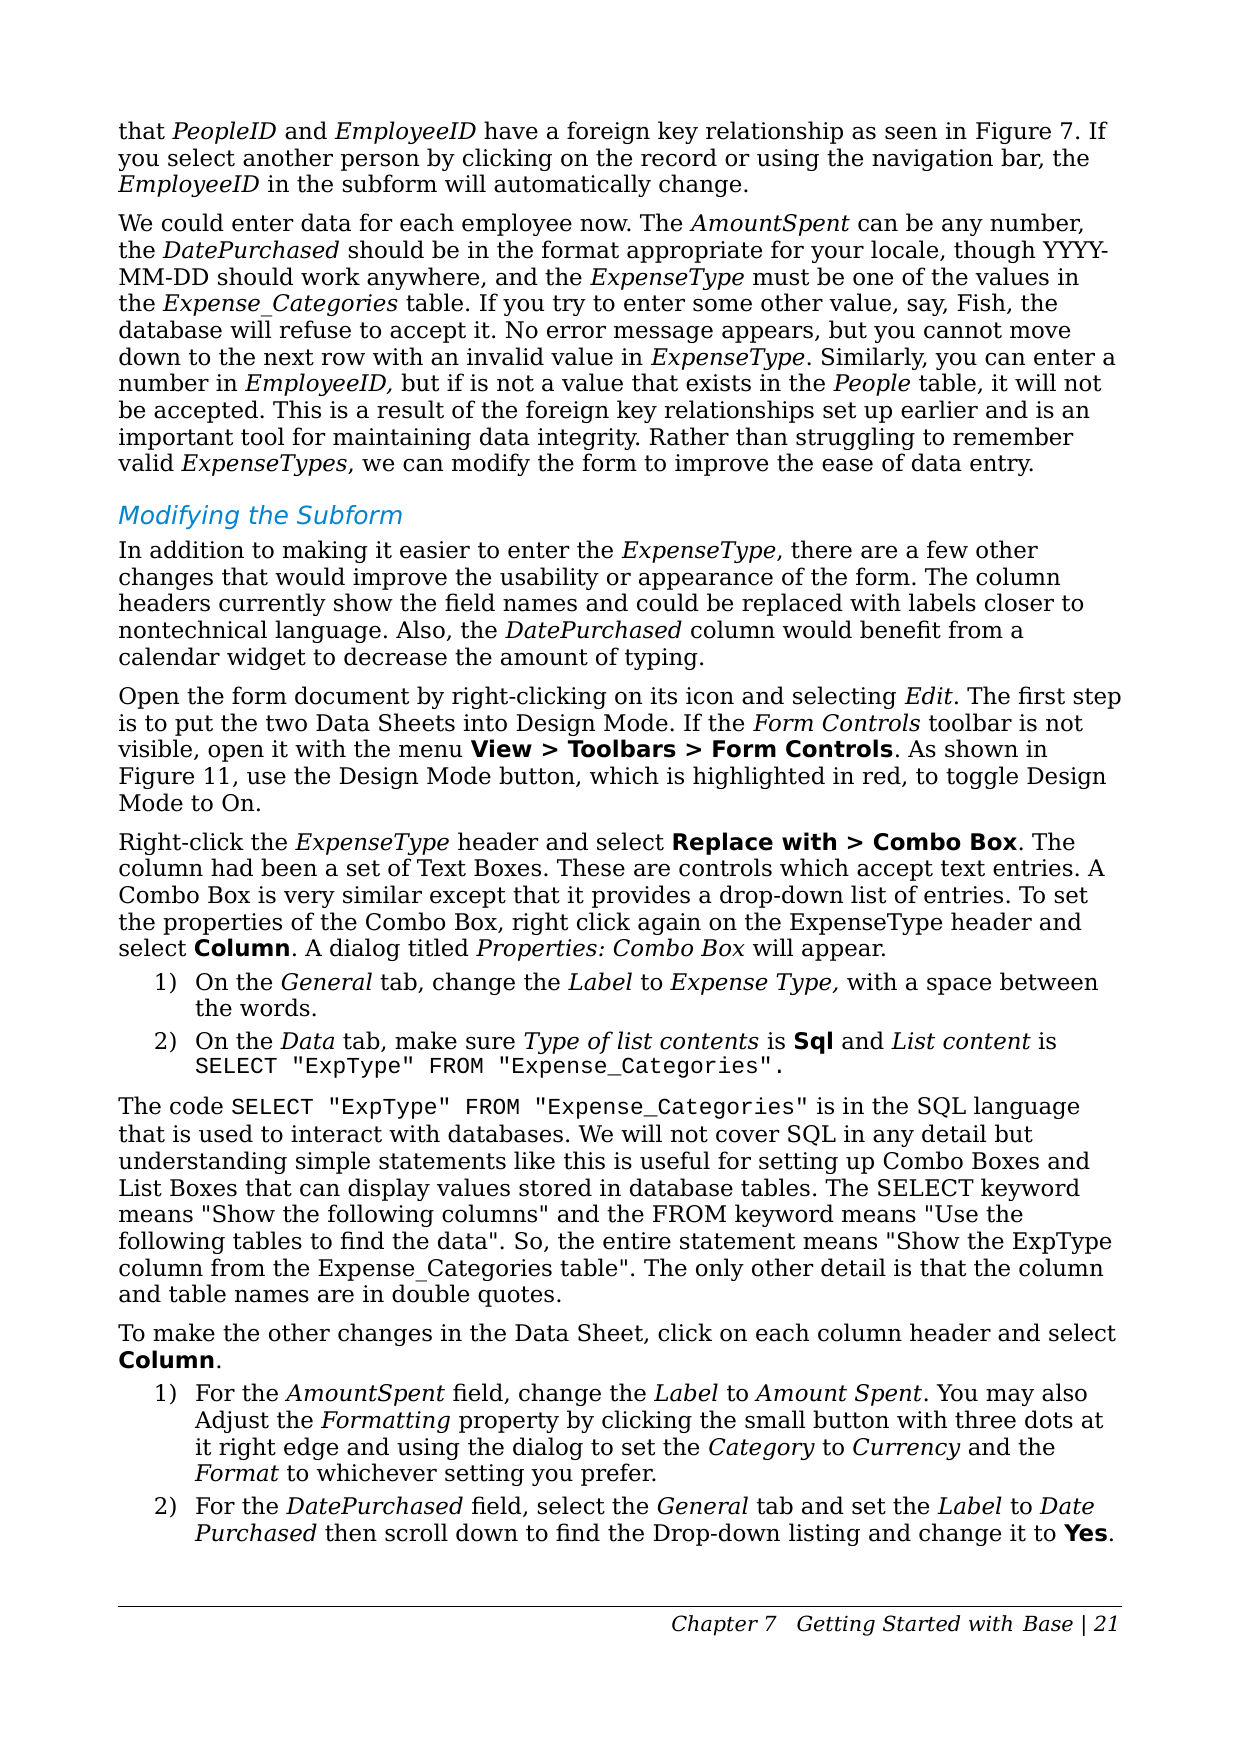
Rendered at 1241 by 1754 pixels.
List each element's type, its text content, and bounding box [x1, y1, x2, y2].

text Open the form document by right-clicking on its icon and selecting Edit. The first step is to put the two Data Sheets into Design Mode. If the Form Controls toolbar is not visible, open it with the menu View > Toolbars > Form Controls. As shown in Figure 11, use the Design Mode button, which is highlighted in red, to toggle Design Mode to On. [118, 683, 1122, 816]
list To make the other changes in the Data Sheet, click on each column header and select Column. [118, 1321, 1122, 1374]
list For the AmountSpent field, change the Label to Amount Spent. You may also Adjust the Formatting property by clicking the small button with three dots at it right edge and using the dialog to set the Category to Currency and the Format to whichever setting you prefer. [177, 1380, 1122, 1487]
list On the Data tab, make sure Type of list contents is Sql and List content is SELECT "ExpType" FROM "Expense_Categories". [177, 1028, 1122, 1081]
text We could enter data for each employee now. The AmountSpent can be any number, the DatePurchased should be in the format appropriate for your locale, though YYYY-MM-DD should work anywhere, and the ExpenseType must be one of the values in the Expense_Categories table. If you try to enter some other value, say, Fish, the database will refuse to accept it. No error message appears, but you cannot move down to the next row with an invalid value in ExpenseType. Similarly, you can enter a number in EmployeeID, but if is not a value that exists in the People table, it will not be accepted. This is a result of the foreign key relationships set up earlier and is an important tool for maintaining data integrity. Rather than struggling to remember valid ExpenseTypes, we can modify the form to improve the ease of data entry. [118, 211, 1122, 477]
text In addition to making it easier to enter the ExpenseType, there are a few other changes that would improve the usability or appearance of the form. The column headers currently show the field names and could be replaced with labels closer to nontechnical language. Also, the DatePurchased column would benefit from a calendar widget to decrease the amount of typing. [118, 537, 1122, 671]
list Right-click the ExpenseType header and select Replace with > Combo Box. The column had been a set of Text Boxes. These are controls which accept text entries. A Combo Box is very similar except that it provides a drop-down list of entries. To set the properties of the Combo Box, right click again on the ExpenseType header and select Column. A dialog titled Properties: Combo Box will appear. [118, 829, 1122, 962]
subtitle Modifying the Subform [118, 502, 1122, 531]
list On the General tab, change the Label to Expense Type, with a space between the words. [177, 969, 1122, 1022]
list For the DatePurchased field, select the General tab and set the Label to Date Purchased then scroll down to find the Drop-down listing and change it to Yes. [177, 1493, 1122, 1547]
text that PeopleID and EmployeeID have a foreign key relationship as seen in Figure 7. If you select another person by clicking on the record or using the navigation bar, the EmployeeID in the subform will automatically change. [118, 118, 1122, 198]
text The code SELECT "ExpType" FROM "Expense_Categories" is in the SQL language that is used to interact with databases. We will not cover SQL in any detail but understanding simple statements like this is useful for setting up Combo Boxes and List Boxes that can display values stored in database tables. The SELECT keyword means "Show the following columns" and the FROM keyword means "Use the following tables to find the data". So, the entire statement means "Show the ExpType column from the Expense_Categories table". The only other detail is that the column and table names are in double quotes. [118, 1093, 1122, 1308]
